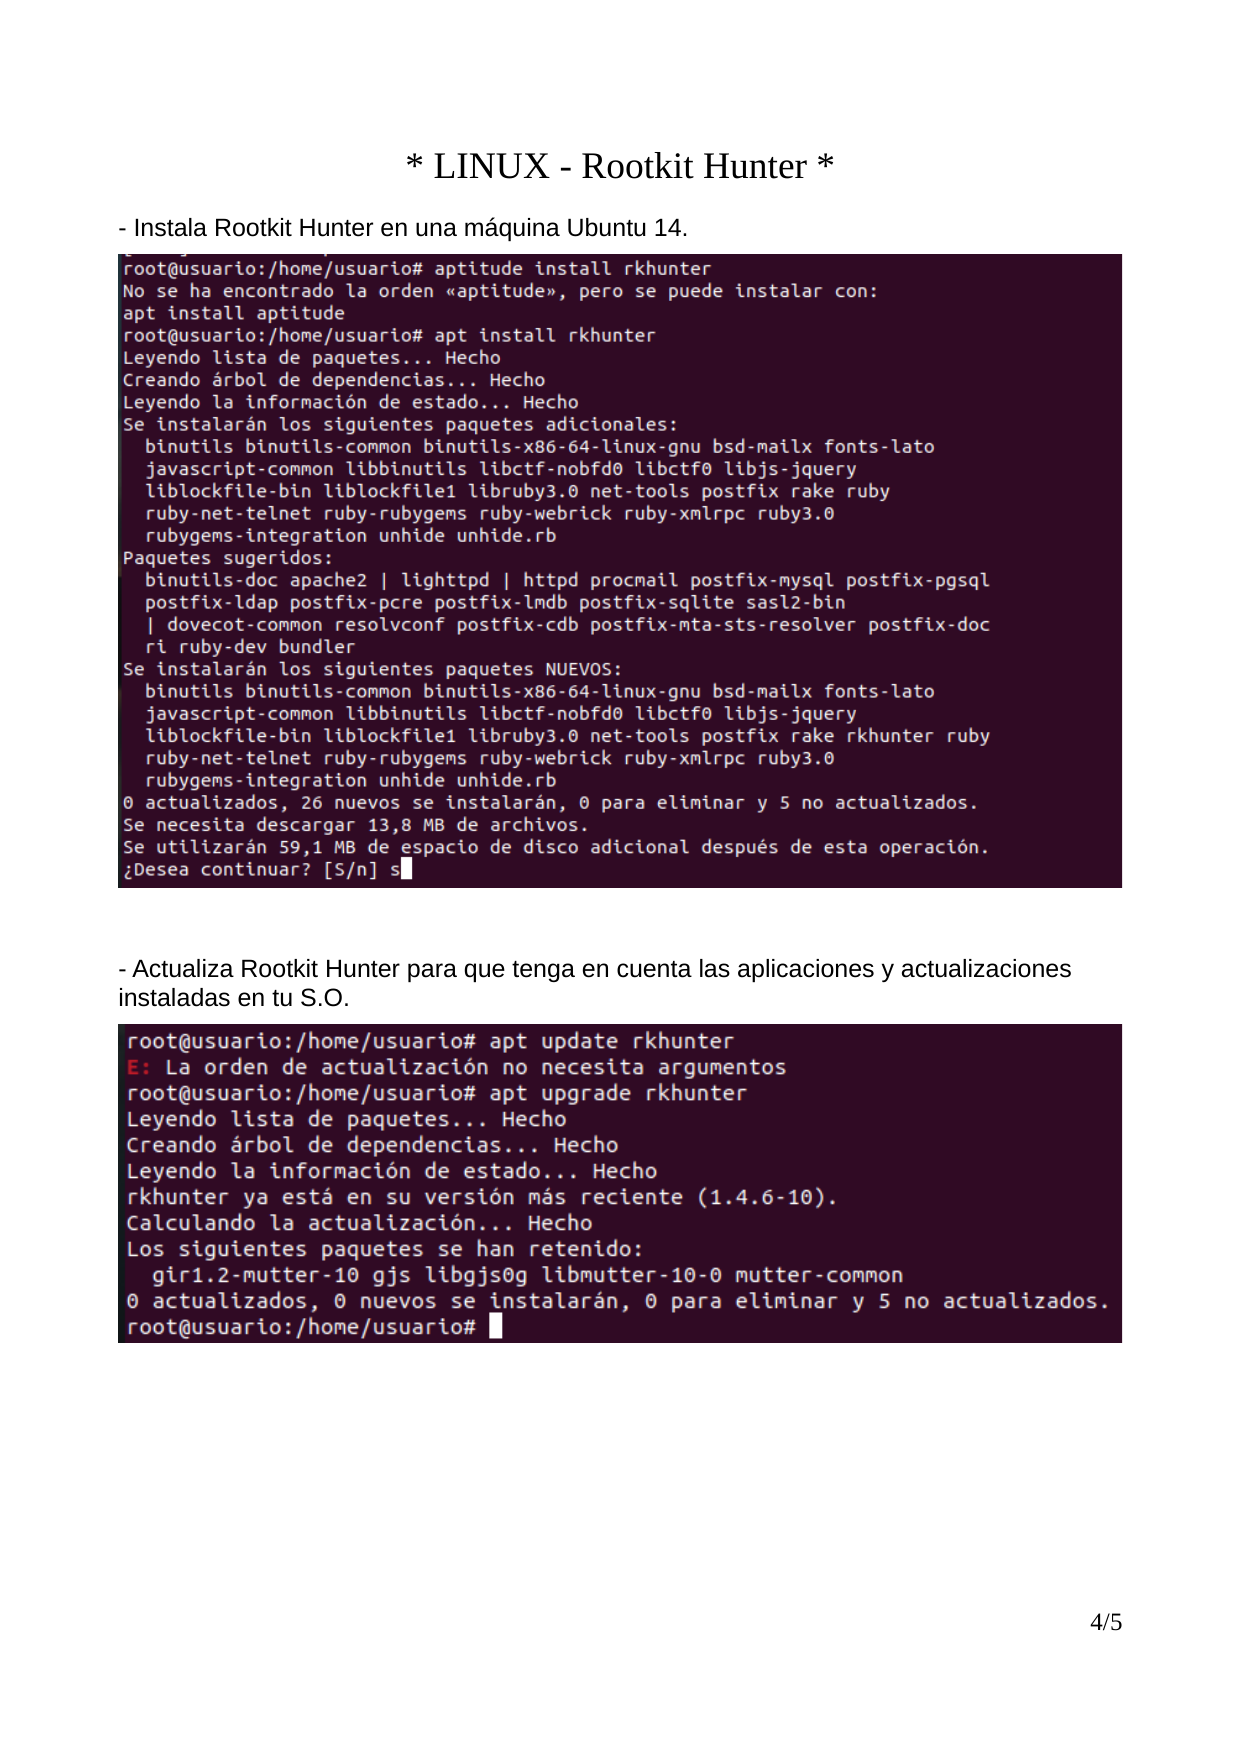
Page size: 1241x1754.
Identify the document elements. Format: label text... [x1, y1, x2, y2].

subtitle * LINUX - Rootkit Hunter * [118, 143, 1122, 186]
subtitle - Instala Rootkit Hunter en una máquina Ubuntu 14. [118, 213, 1122, 242]
picture [118, 254, 1123, 888]
picture [118, 1024, 1123, 1343]
subtitle - Actualiza Rootkit Hunter para que tenga en cuenta las aplicaciones y actualizaciones instaladas en tu S.O. [118, 954, 1122, 1012]
